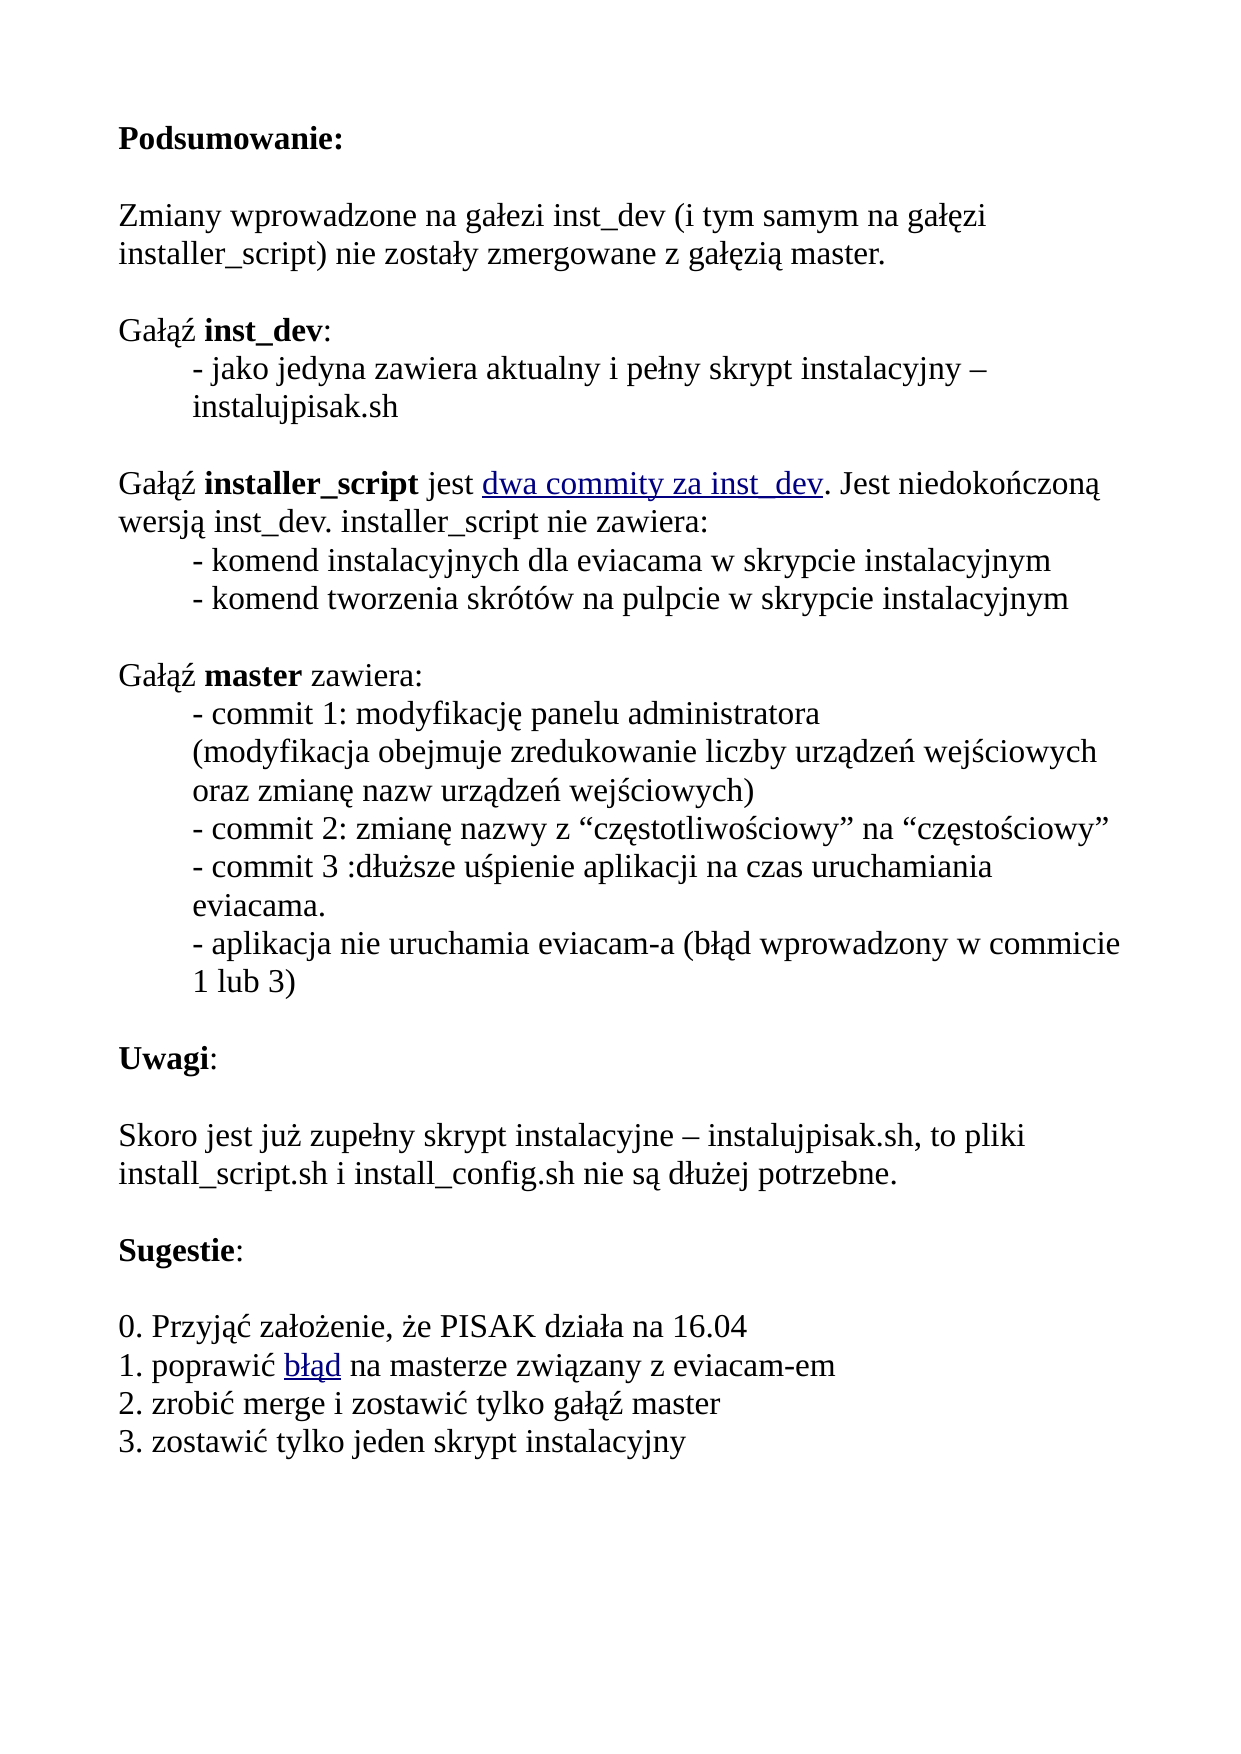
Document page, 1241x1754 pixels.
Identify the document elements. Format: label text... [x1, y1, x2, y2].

text - komend instalacyjnych dla eviacama w skrypcie instalacyjnym [118, 540, 1122, 578]
text - commit 3 :dłuższe uśpienie aplikacji na czas uruchamiania eviacama. [118, 846, 1122, 923]
text - commit 2: zmianę nazwy z “częstotliwościowy” na “częstościowy” [118, 808, 1122, 846]
text 1. poprawić błąd na masterze związany z eviacam-em [118, 1345, 1122, 1383]
text Zmiany wprowadzone na gałezi inst_dev (i tym samym na gałęzi installer_script) nie zostały zmergowane z gałęzią master. [118, 195, 1122, 271]
text Skoro jest już zupełny skrypt instalacyjne – instalujpisak.sh, to pliki install_script.sh i install_config.sh nie są dłużej potrzebne. [118, 1115, 1122, 1191]
text Podsumowanie: [118, 118, 1122, 156]
text - komend tworzenia skrótów na pulpcie w skrypcie instalacyjnym [118, 578, 1122, 616]
text 3. zostawić tylko jeden skrypt instalacyjny [118, 1421, 1122, 1460]
text Gałąź inst_dev: [118, 310, 1122, 348]
text (modyfikacja obejmuje zredukowanie liczby urządzeń wejściowych oraz zmianę nazw urządzeń wejściowych) [118, 731, 1122, 808]
text - commit 1: modyfikację panelu administratora [118, 693, 1122, 731]
text - jako jedyna zawiera aktualny i pełny skrypt instalacyjny – instalujpisak.sh [118, 348, 1122, 425]
text Sugestie: [118, 1230, 1122, 1268]
text 2. zrobić merge i zostawić tylko gałąź master [118, 1383, 1122, 1421]
text 0. Przyjąć założenie, że PISAK działa na 16.04 [118, 1306, 1122, 1345]
text - aplikacja nie uruchamia eviacam-a (błąd wprowadzony w commicie 1 lub 3) [118, 923, 1122, 1000]
text Gałąź master zawiera: [118, 655, 1122, 693]
text Uwagi: [118, 1038, 1122, 1076]
text Gałąź installer_script jest dwa commity za inst_dev. Jest niedokończoną wersją inst_dev. installer_script nie zawiera: [118, 463, 1122, 540]
